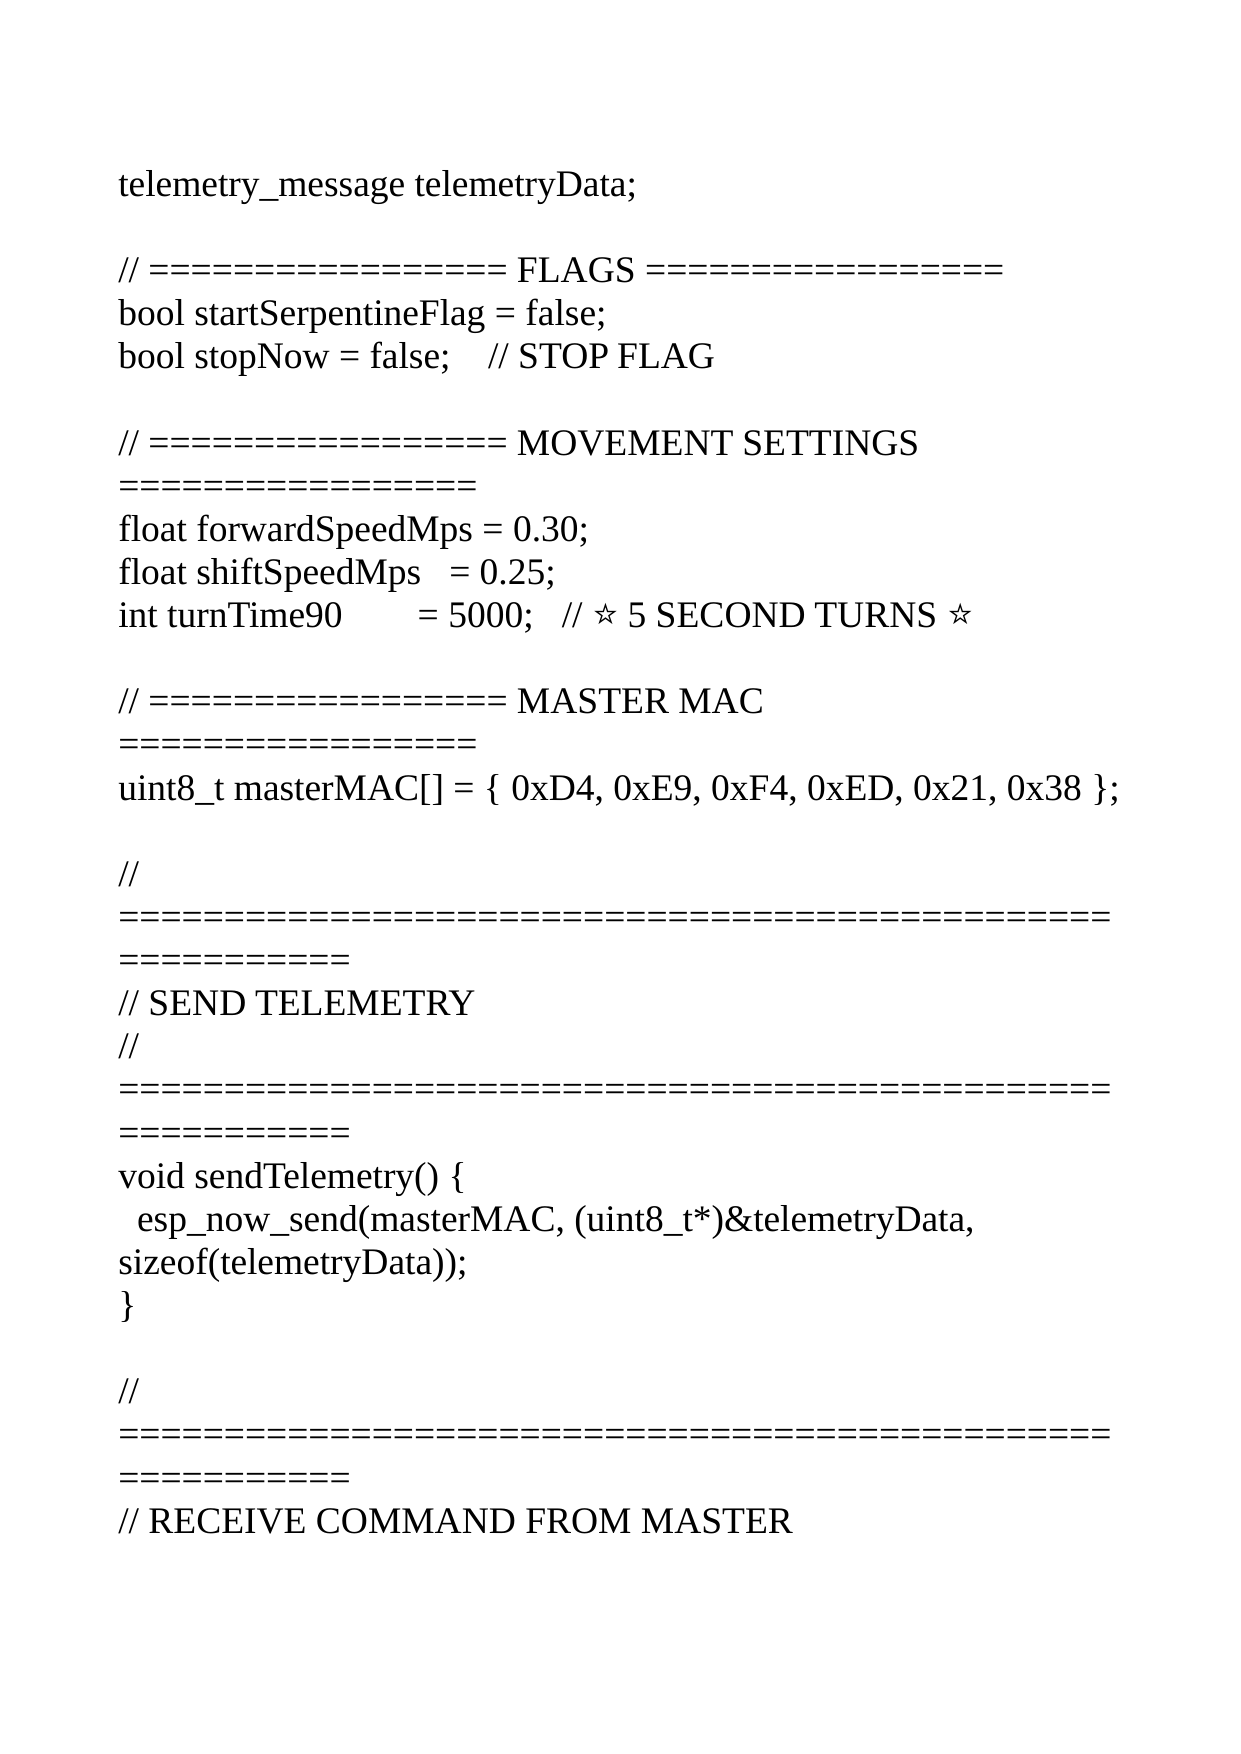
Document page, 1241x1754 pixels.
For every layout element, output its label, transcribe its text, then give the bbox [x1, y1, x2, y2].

text int turnTime90 = 5000; // ⭐ 5 SECOND TURNS ⭐ [118, 592, 1122, 636]
text void sendTelemetry() { [118, 1153, 1122, 1196]
text // ================= MOVEMENT SETTINGS ================= [118, 420, 1122, 506]
text } [118, 1282, 1122, 1326]
text // SEND TELEMETRY [118, 981, 1122, 1024]
text // ================= FLAGS ================= [118, 247, 1122, 291]
text uint8_t masterMAC[] = { 0xD4, 0xE9, 0xF4, 0xED, 0x21, 0x38 }; [118, 765, 1122, 808]
text float shiftSpeedMps = 0.25; [118, 549, 1122, 592]
text // ================= MASTER MAC ================= [118, 679, 1122, 765]
text // RECEIVE COMMAND FROM MASTER [118, 1498, 1122, 1541]
text // ========================================================== [118, 1024, 1122, 1153]
text // ========================================================== [118, 1369, 1122, 1498]
text float forwardSpeedMps = 0.30; [118, 506, 1122, 549]
text esp_now_send(masterMAC, (uint8_t*)&telemetryData, sizeof(telemetryData)); [118, 1196, 1122, 1282]
text bool stopNow = false; // STOP FLAG [118, 334, 1122, 377]
text bool startSerpentineFlag = false; [118, 291, 1122, 334]
text telemetry_message telemetryData; [118, 161, 1122, 204]
text // ========================================================== [118, 851, 1122, 981]
